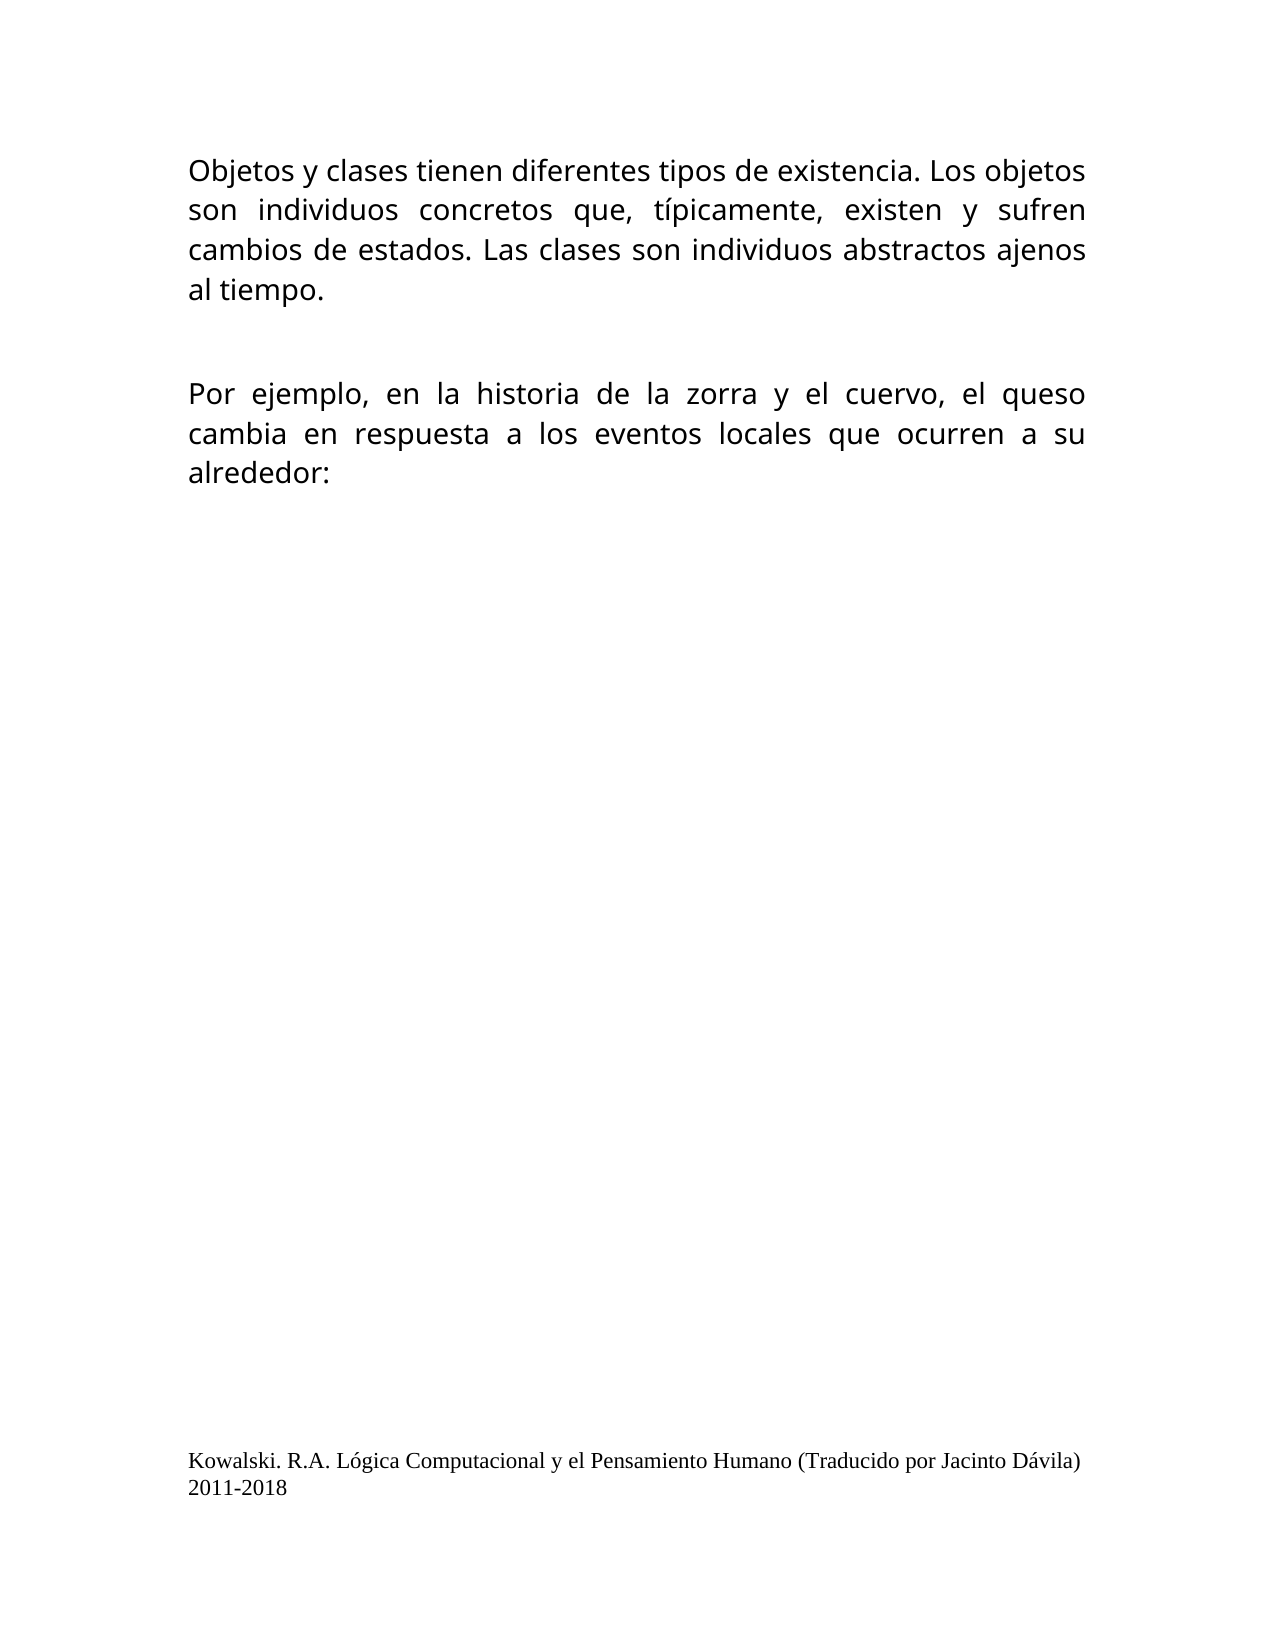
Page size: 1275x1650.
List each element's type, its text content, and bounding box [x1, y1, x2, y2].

text Objetos y clases tienen diferentes tipos de existencia. Los objetos son individuos concretos que, típicamente, existen y sufren cambios de estados. Las clases son individuos abstractos ajenos al tiempo. [188, 150, 1087, 309]
text Por ejemplo, en la historia de la zorra y el cuervo, el queso cambia en respuesta a los eventos locales que ocurren a su alrededor: [188, 373, 1087, 492]
